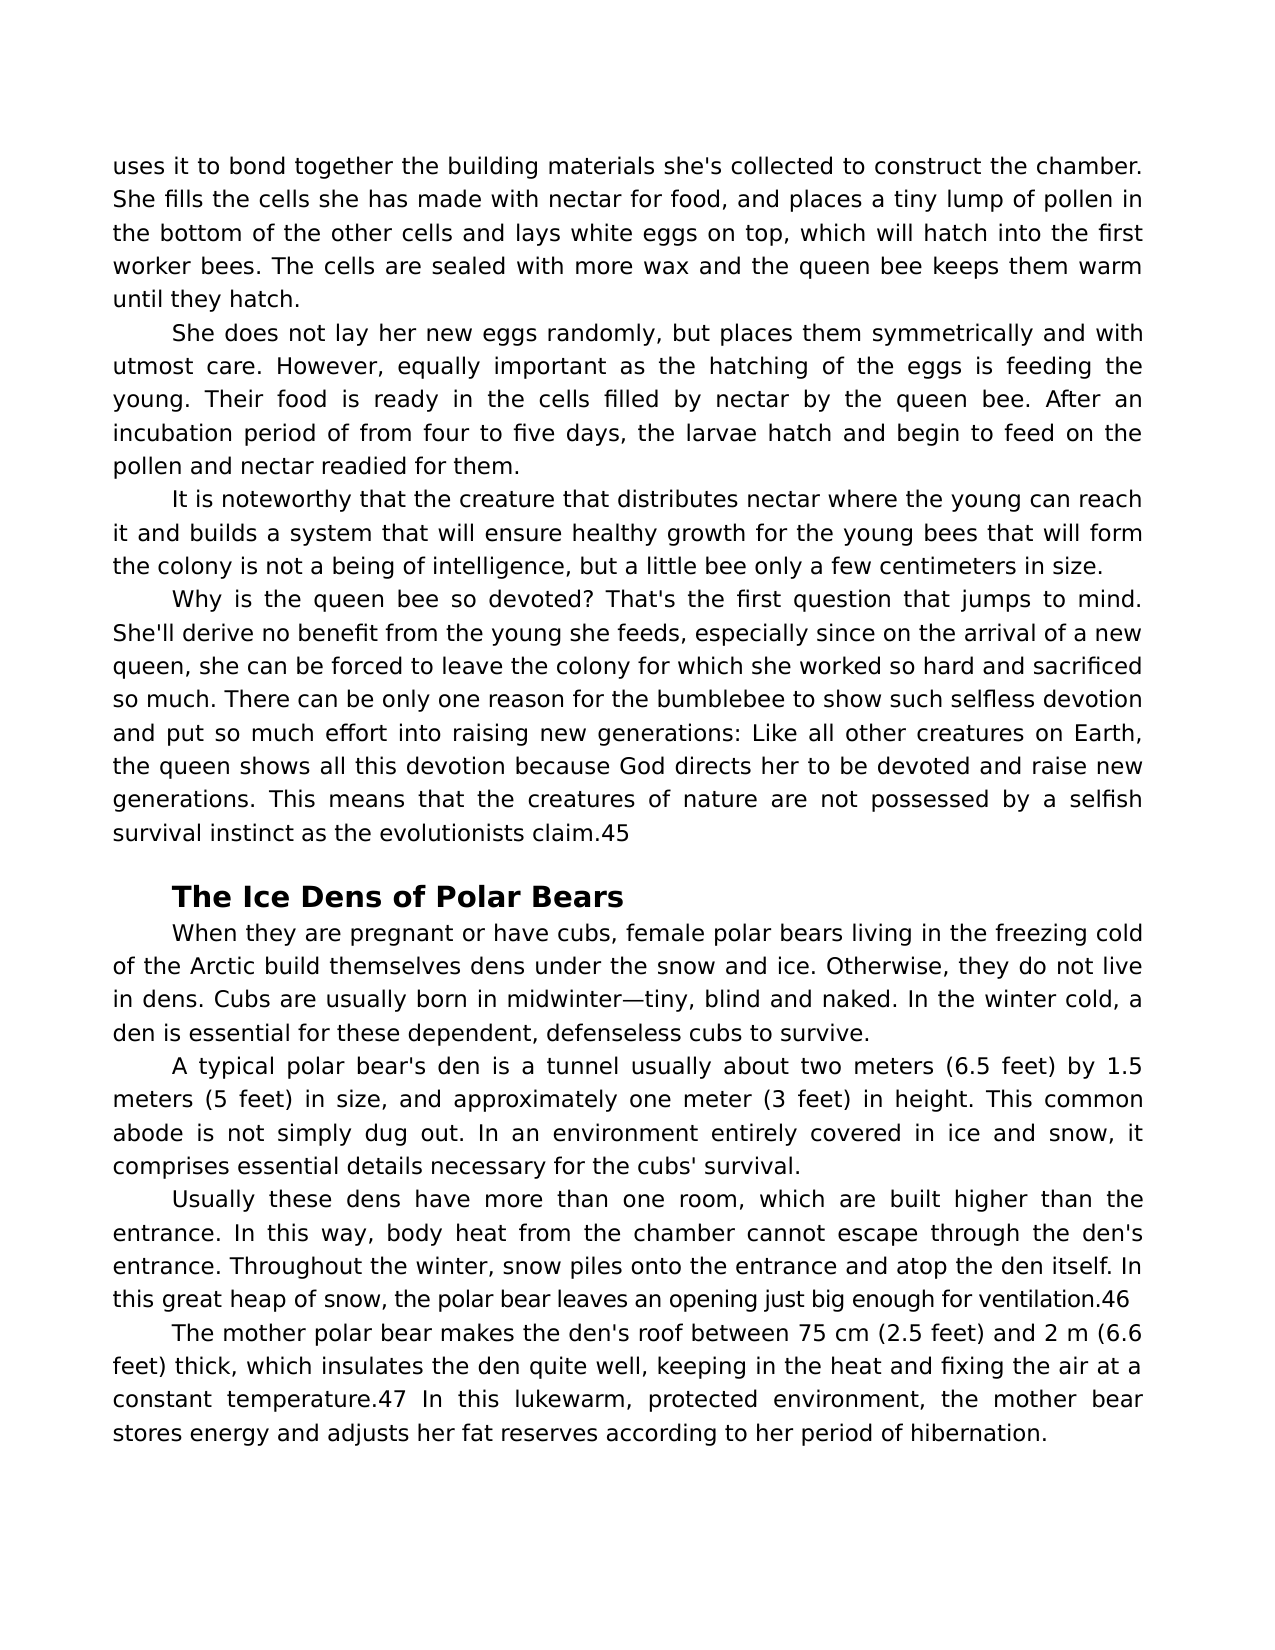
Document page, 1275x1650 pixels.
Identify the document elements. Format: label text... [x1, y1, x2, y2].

text When they are pregnant or have cubs, female polar bears living in the freezing cold of the Arctic build themselves dens under the snow and ice. Otherwise, they do not live in dens. Cubs are usually born in midwinter—tiny, blind and naked. In the winter cold, a den is essential for these dependent, defenseless cubs to survive. [112, 914, 1145, 1048]
text She does not lay her new eggs randomly, but places them symmetrically and with utmost care. However, equally important as the hatching of the eggs is feeding the young. Their food is ready in the cells filled by nectar by the queen bee. After an incubation period of from four to five days, the larvae hatch and begin to feed on the pollen and nectar readied for them. [112, 314, 1145, 481]
text uses it to bond together the building materials she's collected to construct the chamber. She fills the cells she has made with nectar for food, and places a tiny lump of pollen in the bottom of the other cells and lays white eggs on top, which will hatch into the first worker bees. The cells are sealed with more wax and the queen bee keeps them warm until they hatch. [112, 148, 1145, 314]
text The mother polar bear makes the den's roof between 75 cm (2.5 feet) and 2 m (6.6 feet) thick, which insulates the den quite well, keeping in the heat and fixing the air at a constant temperature.47 In this lukewarm, protected environment, the mother bear stores energy and adjusts her fat reserves according to her period of hibernation. [112, 1314, 1145, 1448]
text Why is the queen bee so devoted? That's the first question that jumps to mind. She'll derive no benefit from the young she feeds, especially since on the arrival of a new queen, she can be forced to leave the colony for which she worked so hard and sacrificed so much. There can be only one reason for the bumblebee to show such selfless devotion and put so much effort into raising new generations: Like all other creatures on Earth, the queen shows all this devotion because God directs her to be devoted and raise new generations. This means that the creatures of nature are not possessed by a selfish survival instinct as the evolutionists claim.45 [112, 581, 1145, 848]
text Usually these dens have more than one room, which are built higher than the entrance. In this way, body heat from the chamber cannot escape through the den's entrance. Throughout the winter, snow piles onto the entrance and atop the den itself. In this great heap of snow, the polar bear leaves an opening just big enough for ventilation.46 [112, 1181, 1145, 1314]
text It is noteworthy that the creature that distributes nectar where the young can reach it and builds a system that will ensure healthy growth for the young bees that will form the colony is not a being of intelligence, but a little bee only a few centimeters in size. [112, 481, 1145, 581]
text A typical polar bear's den is a tunnel usually about two meters (6.5 feet) by 1.5 meters (5 feet) in size, and approximately one meter (3 feet) in height. This common abode is not simply dug out. In an environment entirely covered in ice and snow, it comprises essential details necessary for the cubs' survival. [112, 1048, 1145, 1181]
text The Ice Dens of Polar Bears [112, 881, 1145, 914]
